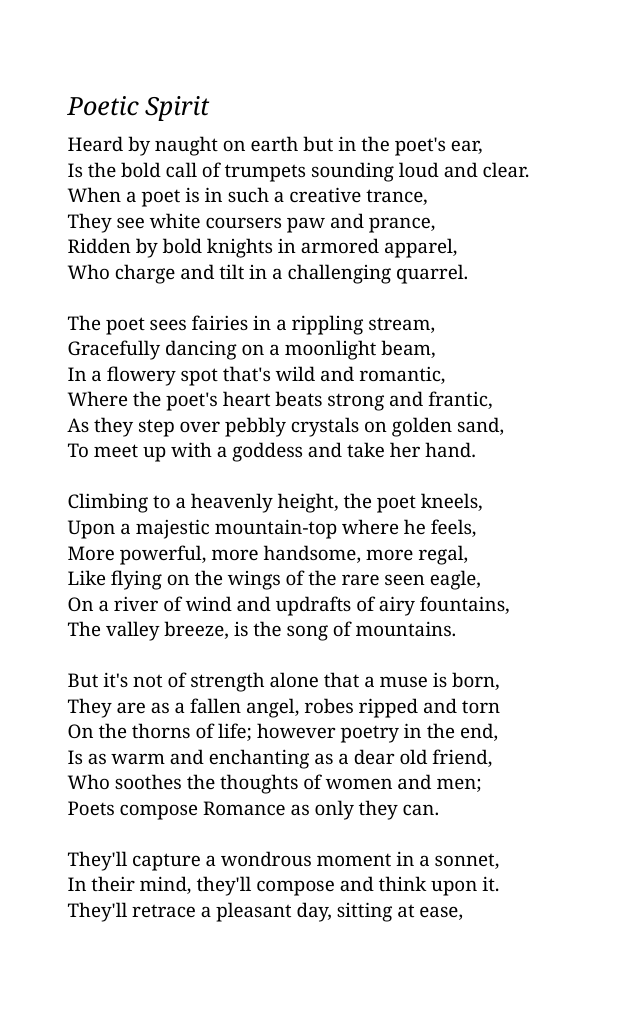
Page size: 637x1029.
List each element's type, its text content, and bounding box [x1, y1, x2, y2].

text Heard by naught on earth but in the poet's ear, [67, 132, 553, 157]
text Poets compose Romance as only they can. [67, 795, 553, 821]
text Is as warm and enchanting as a dear old friend, [67, 744, 553, 769]
text Upon a majestic mountain-top where he feels, [67, 514, 553, 540]
text When a poet is in such a creative trance, [67, 183, 553, 208]
text Where the poet's heart beats strong and frantic, [67, 387, 553, 412]
text In a flowery spot that's wild and romantic, [67, 361, 553, 387]
text Gracefully dancing on a moonlight beam, [67, 336, 553, 361]
text The poet sees fairies in a rippling stream, [67, 310, 553, 336]
text Is the bold call of trumpets sounding loud and clear. [67, 157, 553, 183]
text But it's not of strength alone that a muse is born, [67, 667, 553, 693]
text Like flying on the wings of the rare seen eagle, [67, 565, 553, 591]
text Who charge and tilt in a challenging quarrel. [67, 259, 553, 285]
text In their mind, they'll compose and think upon it. [67, 872, 553, 897]
text The valley breeze, is the song of mountains. [67, 616, 553, 642]
text Climbing to a heavenly height, the poet kneels, [67, 489, 553, 514]
text Who soothes the thoughts of women and men; [67, 769, 553, 795]
text They are as a fallen angel, robes ripped and torn [67, 693, 553, 718]
text To meet up with a goddess and take her hand. [67, 438, 553, 463]
text More powerful, more handsome, more regal, [67, 540, 553, 565]
text Ridden by bold knights in armored apparel, [67, 234, 553, 259]
text They see white coursers paw and prance, [67, 208, 553, 234]
text As they step over pebbly crystals on golden sand, [67, 412, 553, 438]
subtitle Poetic Spirit [67, 88, 553, 123]
text They'll retrace a pleasant day, sitting at ease, [67, 897, 553, 923]
text On a river of wind and updrafts of airy fountains, [67, 591, 553, 616]
text On the thorns of life; however poetry in the end, [67, 718, 553, 744]
text They'll capture a wondrous moment in a sonnet, [67, 846, 553, 872]
